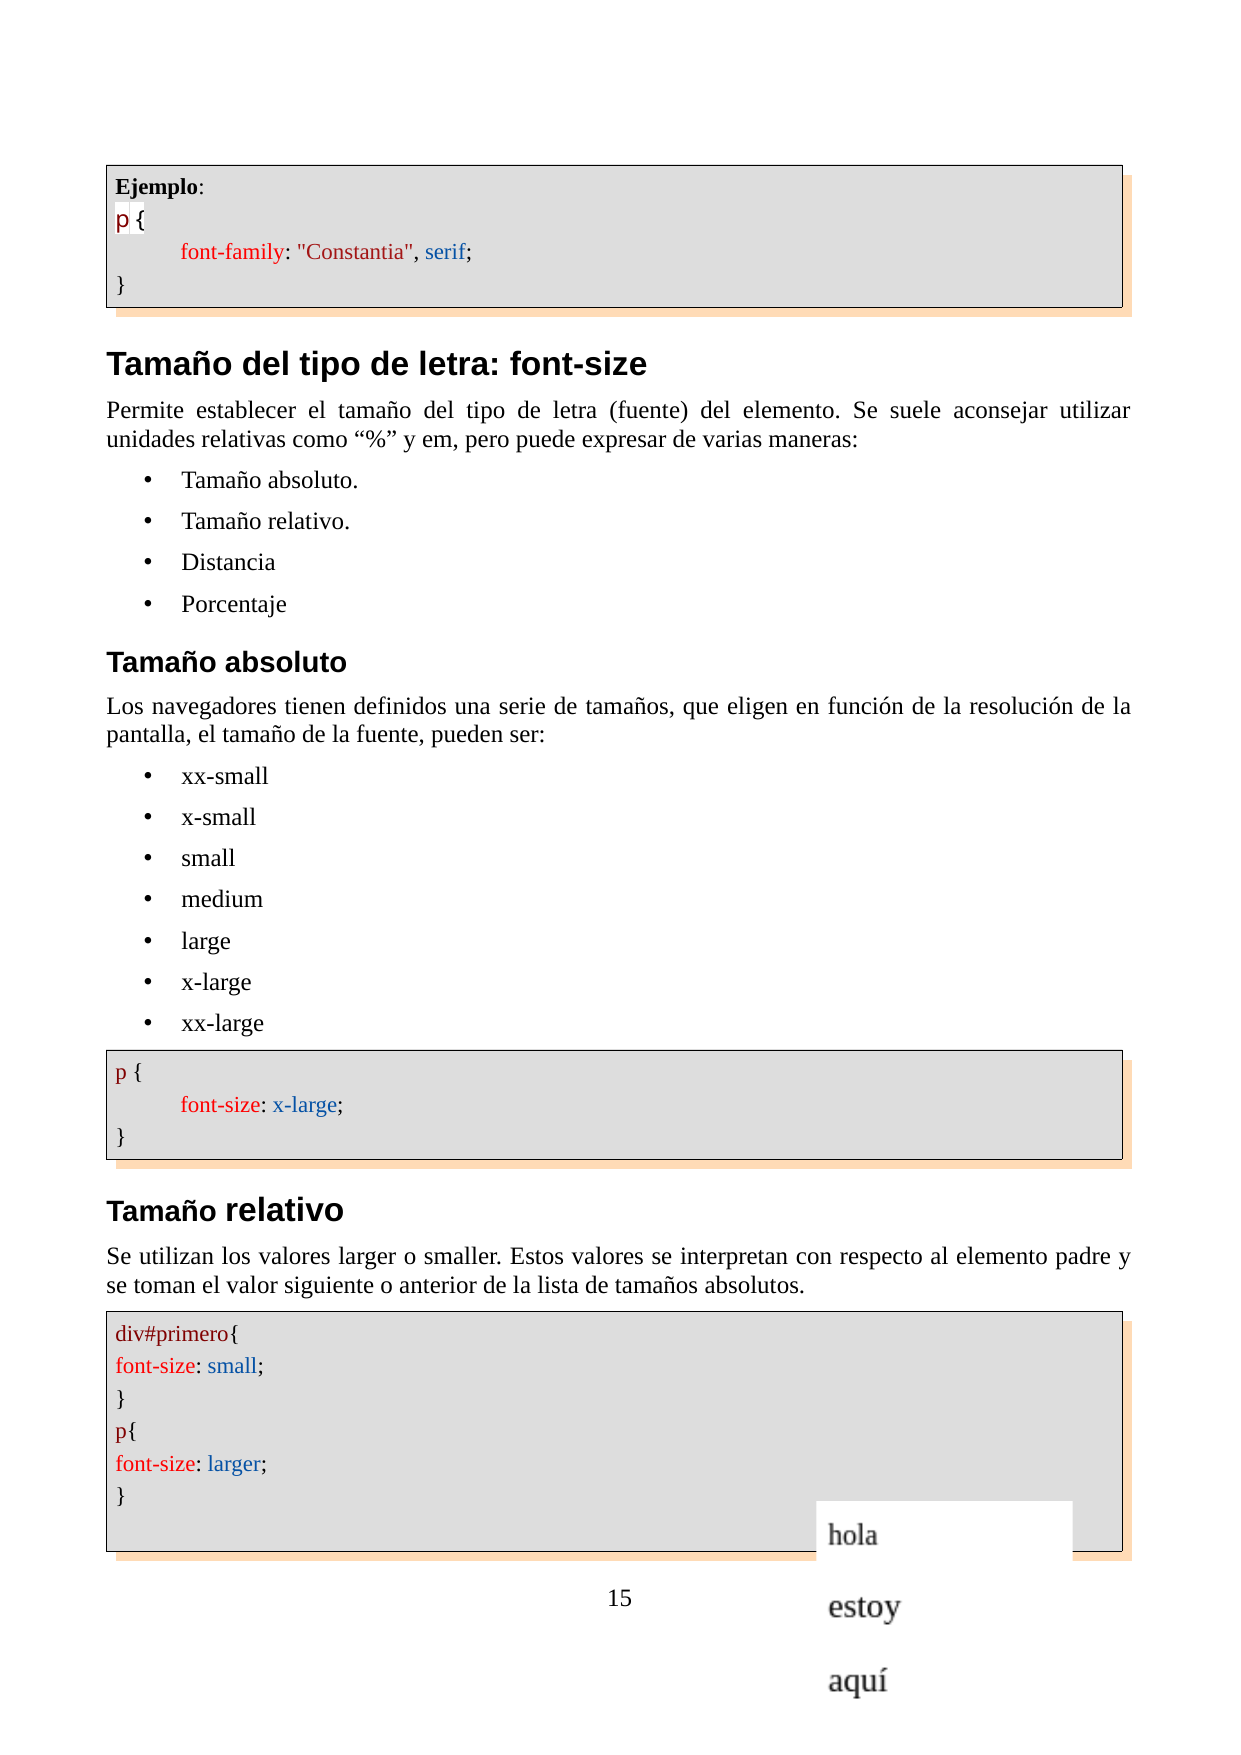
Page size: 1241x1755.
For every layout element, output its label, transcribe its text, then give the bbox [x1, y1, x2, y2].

text } [107, 262, 1122, 307]
list xx-small [144, 761, 1132, 789]
list Distancia [144, 547, 1132, 576]
text p { [107, 197, 1122, 229]
list x-large [144, 967, 1132, 996]
text Permite establecer el tamaño del tipo de letra (fuente) del elemento. Se suele aconsejar utilizar unidades relativas como “%” y em, pero puede expresar de varias maneras: [106, 395, 1132, 452]
subtitle Tamaño absoluto [106, 644, 1132, 678]
text font-size: small; [107, 1343, 1122, 1376]
list x-small [144, 802, 1132, 831]
text Ejemplo: [107, 166, 1122, 197]
text } [107, 1473, 1122, 1506]
text Se utilizan los valores larger o smaller. Estos valores se interpretan con respecto al elemento padre y se toman el valor siguiente o anterior de la lista de tamaños absolutos. [106, 1241, 1132, 1298]
text } [107, 1114, 1122, 1159]
text div#primero{ [107, 1312, 1122, 1343]
list xx-large [144, 1008, 1132, 1037]
list Tamaño relativo. [144, 506, 1132, 535]
text font-family: "Constantia", serif; [107, 229, 1122, 262]
text p { [107, 1051, 1122, 1082]
text } [107, 1376, 1122, 1408]
list Tamaño absoluto. [144, 465, 1132, 494]
list medium [144, 884, 1132, 913]
text Los navegadores tienen definidos una serie de tamaños, que eligen en función de la resolución de la pantalla, el tamaño de la fuente, pueden ser: [106, 691, 1132, 748]
list large [144, 926, 1132, 954]
picture [816, 1501, 1073, 1755]
list small [144, 843, 1132, 872]
text font-size: x-large; [107, 1082, 1122, 1114]
subtitle Tamaño del tipo de letra: font-size [106, 344, 1132, 382]
text font-size: larger; [107, 1441, 1122, 1473]
list Porcentaje [144, 589, 1132, 617]
subtitle Tamaño relativo [106, 1190, 1132, 1228]
text p{ [107, 1408, 1122, 1441]
